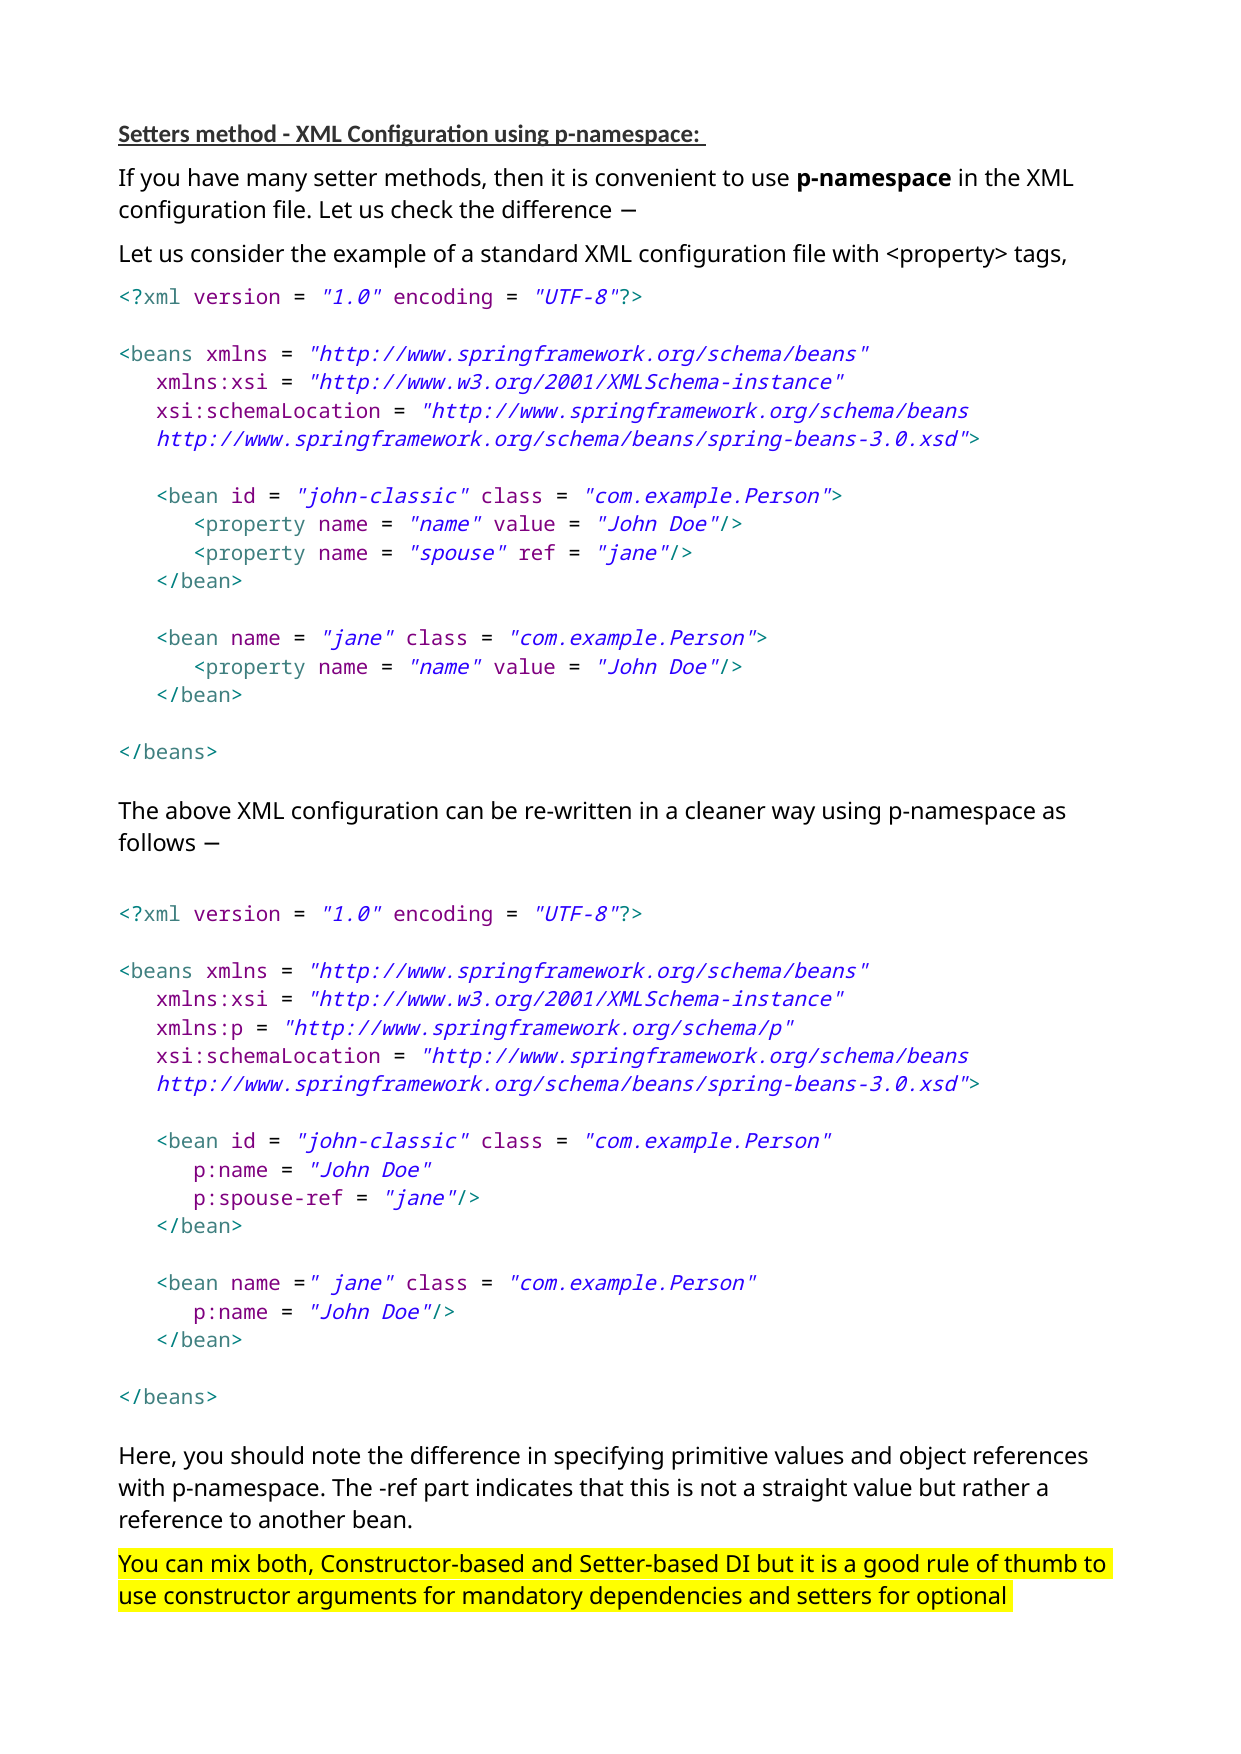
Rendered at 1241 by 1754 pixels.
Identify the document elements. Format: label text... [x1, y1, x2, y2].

text xmlns:xsi = "http://www.w3.org/2001/XMLSchema-instance" [118, 984, 1122, 1013]
text <property name = "spouse" ref = "jane"/> [118, 538, 1122, 566]
text You can mix both, Constructor-based and Setter-based DI but it is a good rule of thumb to use constructor arguments for mandatory dependencies and setters for optional [118, 1548, 1122, 1612]
text <beans xmlns = "http://www.springframework.org/schema/beans" [118, 339, 1122, 367]
text http://www.springframework.org/schema/beans/spring-beans-3.0.xsd"> [118, 1069, 1122, 1098]
text p:spouse-ref = "jane"/> [118, 1183, 1122, 1212]
text Let us consider the example of a standard XML configuration file with <property> tags, [118, 238, 1122, 269]
text </beans> [118, 737, 1122, 766]
text xmlns:xsi = "http://www.w3.org/2001/XMLSchema-instance" [118, 367, 1122, 396]
text <beans xmlns = "http://www.springframework.org/schema/beans" [118, 956, 1122, 984]
text </bean> [118, 566, 1122, 595]
text Here, you should note the difference in specifying primitive values and object references with p-namespace. The -ref part indicates that this is not a straight value but rather a reference to another bean. [118, 1439, 1122, 1535]
text p:name = "John Doe" [118, 1155, 1122, 1183]
text p:name = "John Doe"/> [118, 1297, 1122, 1325]
text xsi:schemaLocation = "http://www.springframework.org/schema/beans [118, 396, 1122, 424]
text <property name = "name" value = "John Doe"/> [118, 652, 1122, 680]
text <bean id = "john-classic" class = "com.example.Person" [118, 1126, 1122, 1155]
text <?xml version = "1.0" encoding = "UTF-8"?> [118, 899, 1122, 927]
text <bean name = "jane" class = "com.example.Person"> [118, 623, 1122, 652]
text </beans> [118, 1382, 1122, 1411]
text The above XML configuration can be re-written in a cleaner way using p-namespace as follows − [118, 794, 1122, 858]
text If you have many setter methods, then it is convenient to use p-namespace in the XML configuration file. Let us check the difference − [118, 161, 1122, 225]
text <?xml version = "1.0" encoding = "UTF-8"?> [118, 282, 1122, 311]
text xmlns:p = "http://www.springframework.org/schema/p" [118, 1013, 1122, 1041]
text <property name = "name" value = "John Doe"/> [118, 509, 1122, 538]
text </bean> [118, 1325, 1122, 1354]
text </bean> [118, 680, 1122, 709]
text </bean> [118, 1212, 1122, 1240]
text <bean id = "john-classic" class = "com.example.Person"> [118, 481, 1122, 509]
text xsi:schemaLocation = "http://www.springframework.org/schema/beans [118, 1041, 1122, 1069]
subtitle Setters method - XML Configuration using p-namespace: [118, 118, 1122, 149]
text http://www.springframework.org/schema/beans/spring-beans-3.0.xsd"> [118, 424, 1122, 453]
text <bean name =" jane" class = "com.example.Person" [118, 1268, 1122, 1297]
